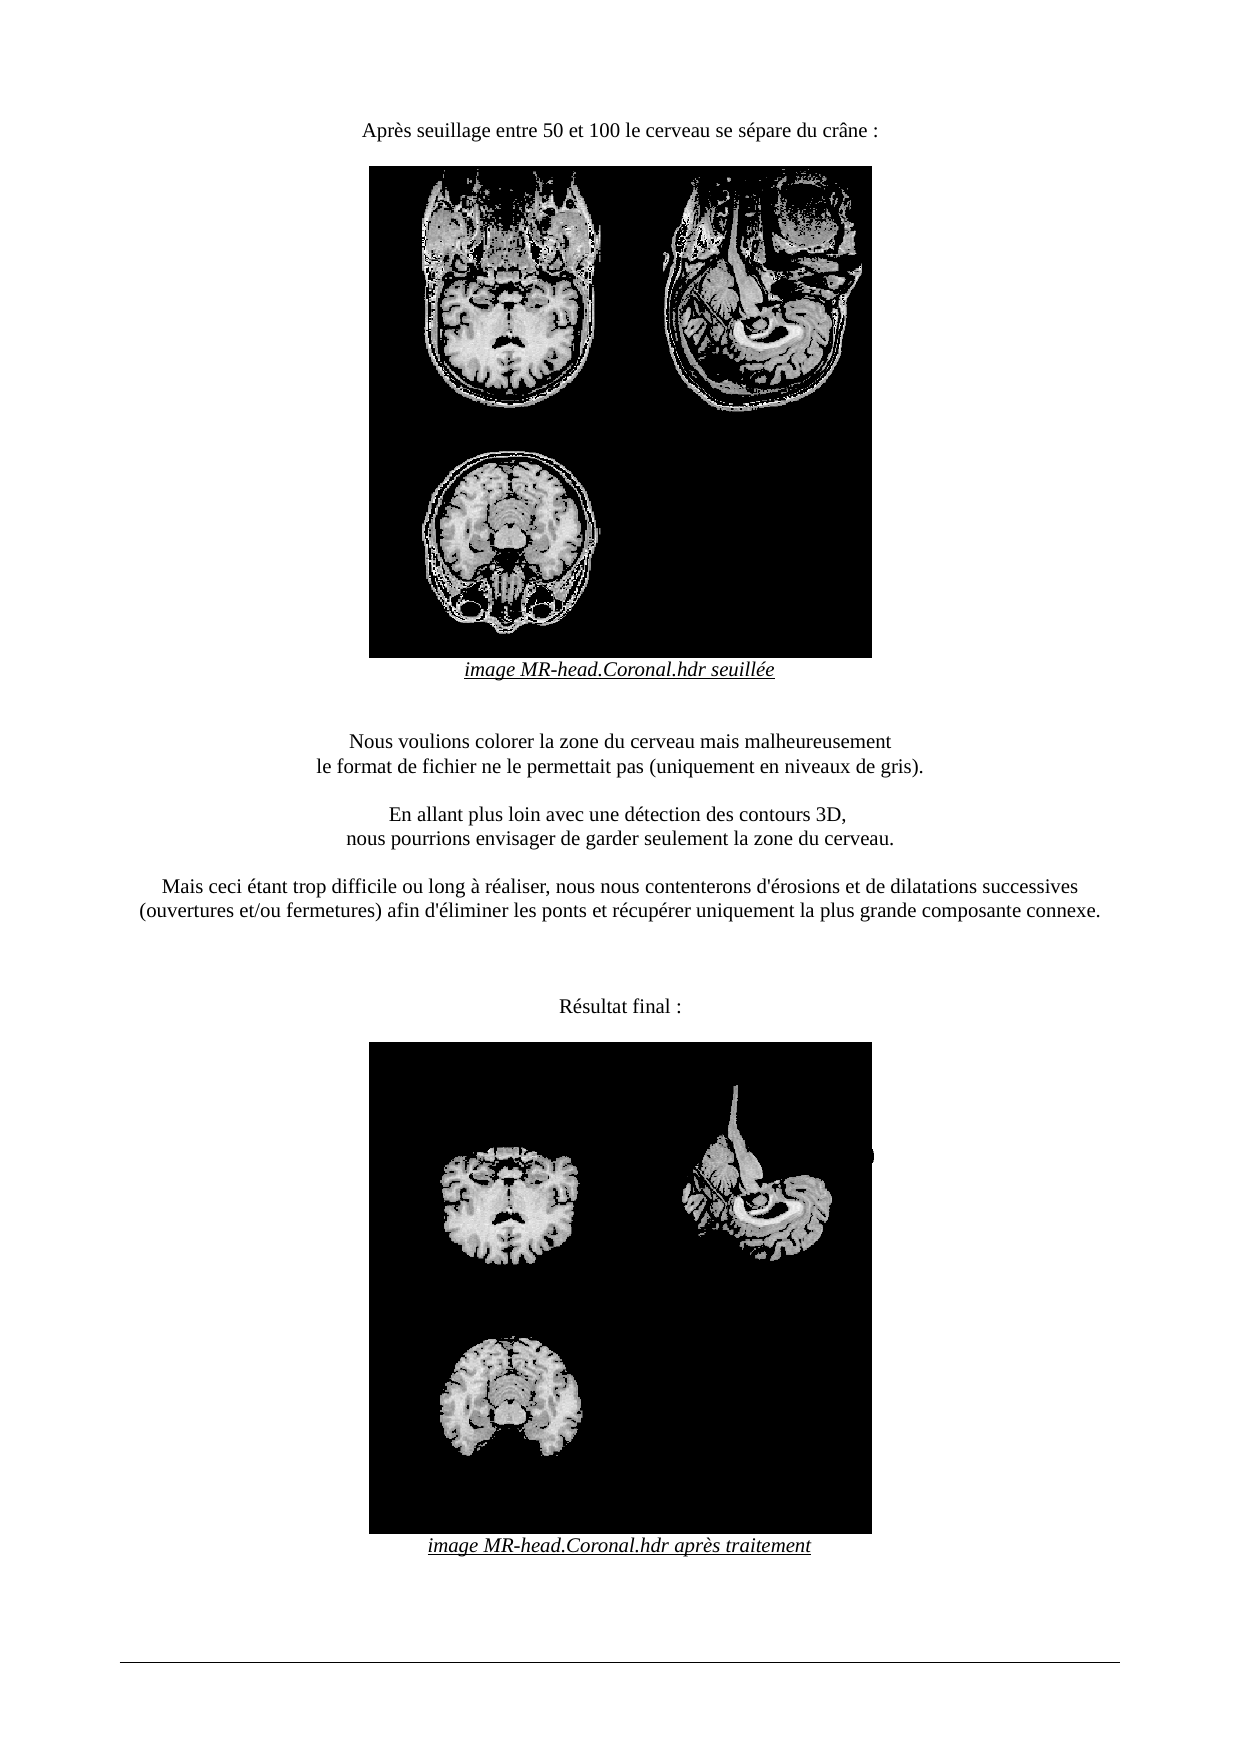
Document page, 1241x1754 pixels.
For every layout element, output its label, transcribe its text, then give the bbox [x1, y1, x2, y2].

text Mais ceci étant trop difficile ou long à réaliser, nous nous contenterons d'érosions et de dilatations successives (ouvertures et/ou fermetures) afin d'éliminer les ponts et récupérer uniquement la plus grande composante connexe. [118, 874, 1122, 922]
text Après seuillage entre 50 et 100 le cerveau se sépare du crâne : [118, 118, 1122, 142]
text Résultat final : [118, 994, 1122, 1018]
text image MR-head.Coronal.hdr après traitement [118, 1534, 1122, 1557]
text image MR-head.Coronal.hdr seuillée [118, 658, 1122, 681]
text En allant plus loin avec une détection des contours 3D, [118, 802, 1122, 826]
picture [118, 166, 1123, 658]
text Nous voulions colorer la zone du cerveau mais malheureusement [118, 729, 1122, 753]
picture [118, 1042, 1123, 1534]
text le format de fichier ne le permettait pas (uniquement en niveaux de gris). [118, 753, 1122, 778]
text nous pourrions envisager de garder seulement la zone du cerveau. [118, 826, 1122, 850]
